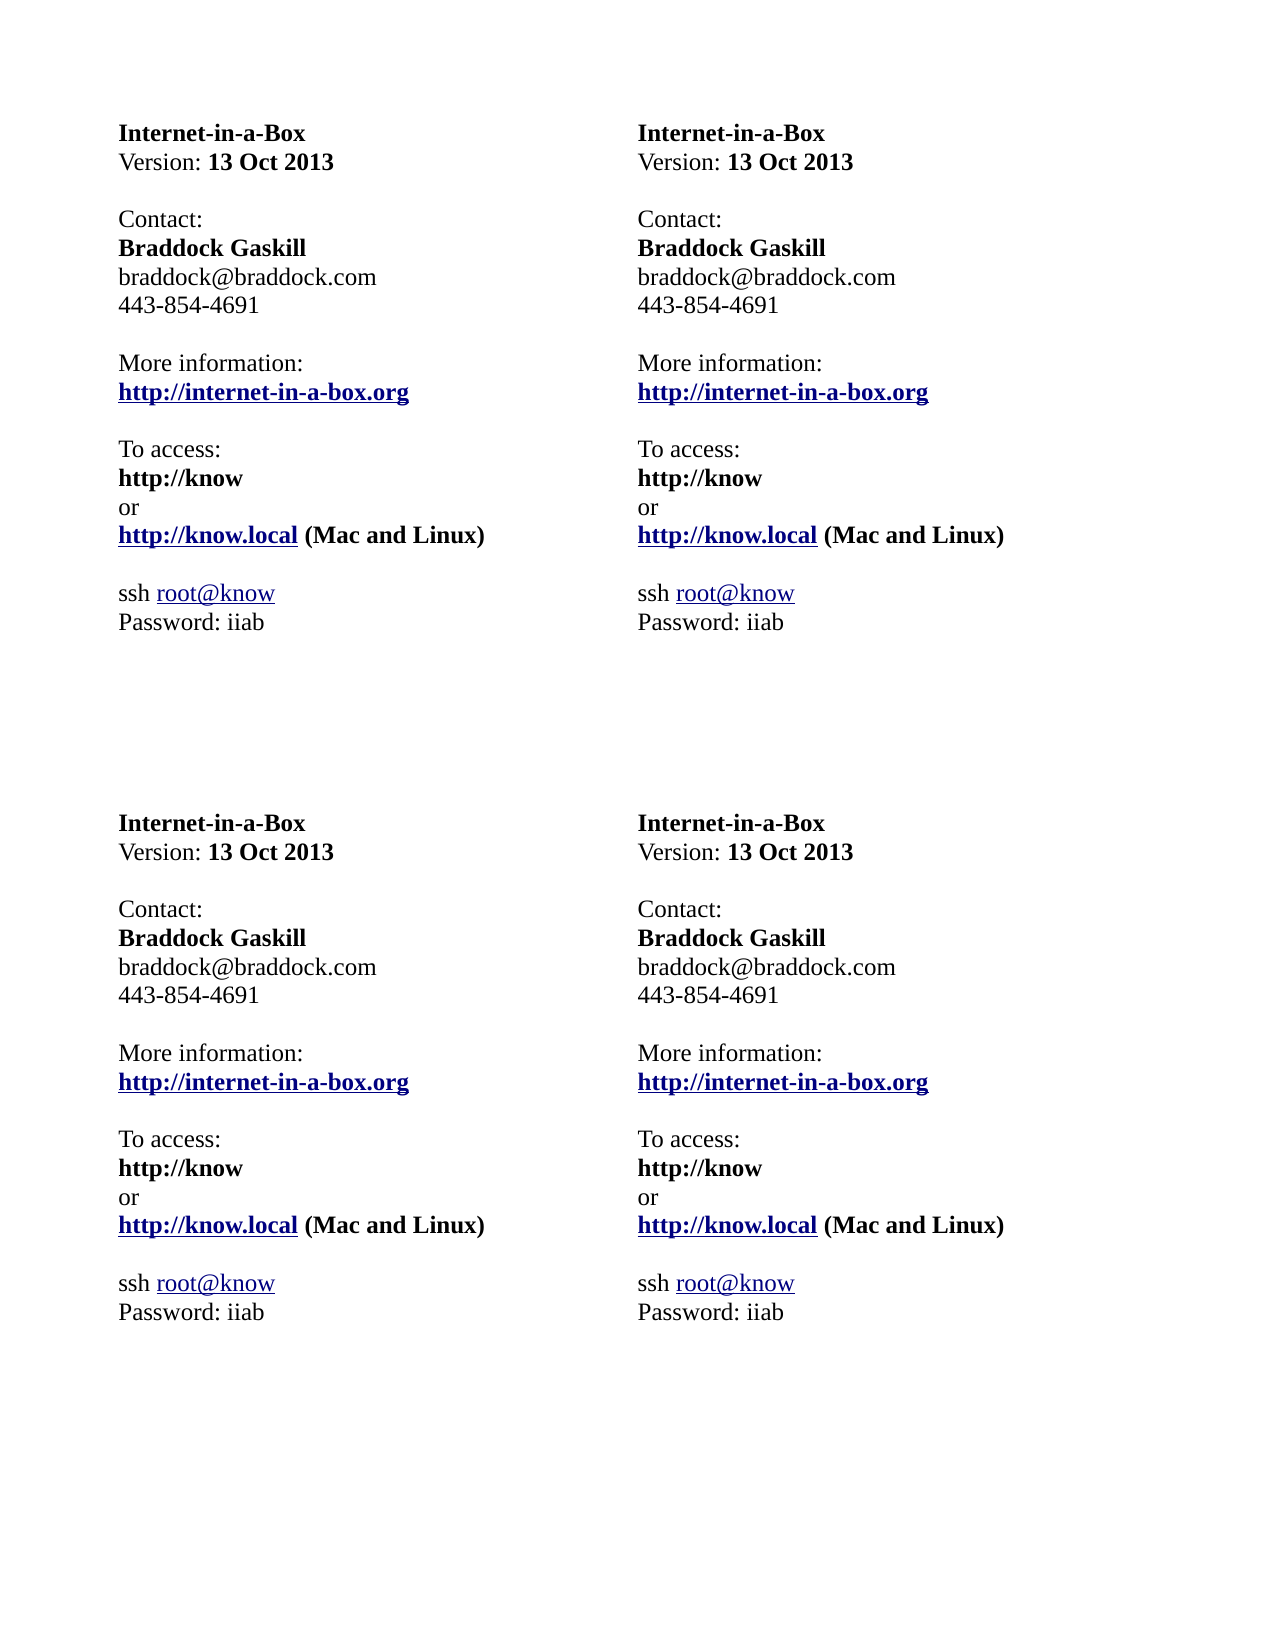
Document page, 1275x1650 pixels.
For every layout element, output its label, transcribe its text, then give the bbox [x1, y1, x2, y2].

text Braddock Gaskill [118, 233, 637, 262]
text or [637, 1182, 1157, 1211]
text Version: 13 Oct 2013 [637, 147, 1157, 176]
text http://know.local (Mac and Linux) [637, 1211, 1157, 1239]
text braddock@braddock.com [637, 952, 1157, 981]
text 443-854-4691 [118, 291, 637, 319]
text To access: [118, 1124, 637, 1153]
text 443-854-4691 [118, 981, 637, 1009]
text ssh root@know [118, 1268, 637, 1297]
text http://know [637, 463, 1157, 492]
text 443-854-4691 [637, 981, 1157, 1009]
text To access: [637, 434, 1157, 463]
text More information: [118, 1038, 637, 1067]
text To access: [118, 434, 637, 463]
text ssh root@know [637, 578, 1157, 607]
text Contact: [637, 204, 1157, 233]
text Internet-in-a-Box [118, 118, 637, 147]
text http://know [118, 1153, 637, 1182]
text Version: 13 Oct 2013 [637, 837, 1157, 866]
text Braddock Gaskill [637, 233, 1157, 262]
text http://internet-in-a-box.org [637, 377, 1157, 406]
text http://internet-in-a-box.org [118, 377, 637, 406]
text http://know.local (Mac and Linux) [637, 521, 1157, 549]
text braddock@braddock.com [637, 262, 1157, 291]
text ssh root@know [637, 1268, 1157, 1297]
text http://internet-in-a-box.org [118, 1067, 637, 1096]
text http://know.local (Mac and Linux) [118, 521, 637, 549]
text Contact: [118, 204, 637, 233]
text http://know.local (Mac and Linux) [118, 1211, 637, 1239]
text or [637, 492, 1157, 521]
text braddock@braddock.com [118, 952, 637, 981]
text More information: [118, 348, 637, 377]
text More information: [637, 1038, 1157, 1067]
text braddock@braddock.com [118, 262, 637, 291]
text or [118, 1182, 637, 1211]
text http://internet-in-a-box.org [637, 1067, 1157, 1096]
text Internet-in-a-Box [637, 118, 1157, 147]
text 443-854-4691 [637, 291, 1157, 319]
text http://know [118, 463, 637, 492]
text Internet-in-a-Box [118, 808, 637, 837]
text Braddock Gaskill [637, 923, 1157, 952]
text Contact: [118, 894, 637, 923]
text ssh root@know [118, 578, 637, 607]
text More information: [637, 348, 1157, 377]
text Version: 13 Oct 2013 [118, 147, 637, 176]
text or [118, 492, 637, 521]
text Password: iiab [118, 607, 637, 636]
text Password: iiab [118, 1297, 637, 1326]
text Password: iiab [637, 1297, 1157, 1326]
text Password: iiab [637, 607, 1157, 636]
text Internet-in-a-Box [637, 808, 1157, 837]
text Contact: [637, 894, 1157, 923]
text To access: [637, 1124, 1157, 1153]
text Version: 13 Oct 2013 [118, 837, 637, 866]
text Braddock Gaskill [118, 923, 637, 952]
text http://know [637, 1153, 1157, 1182]
